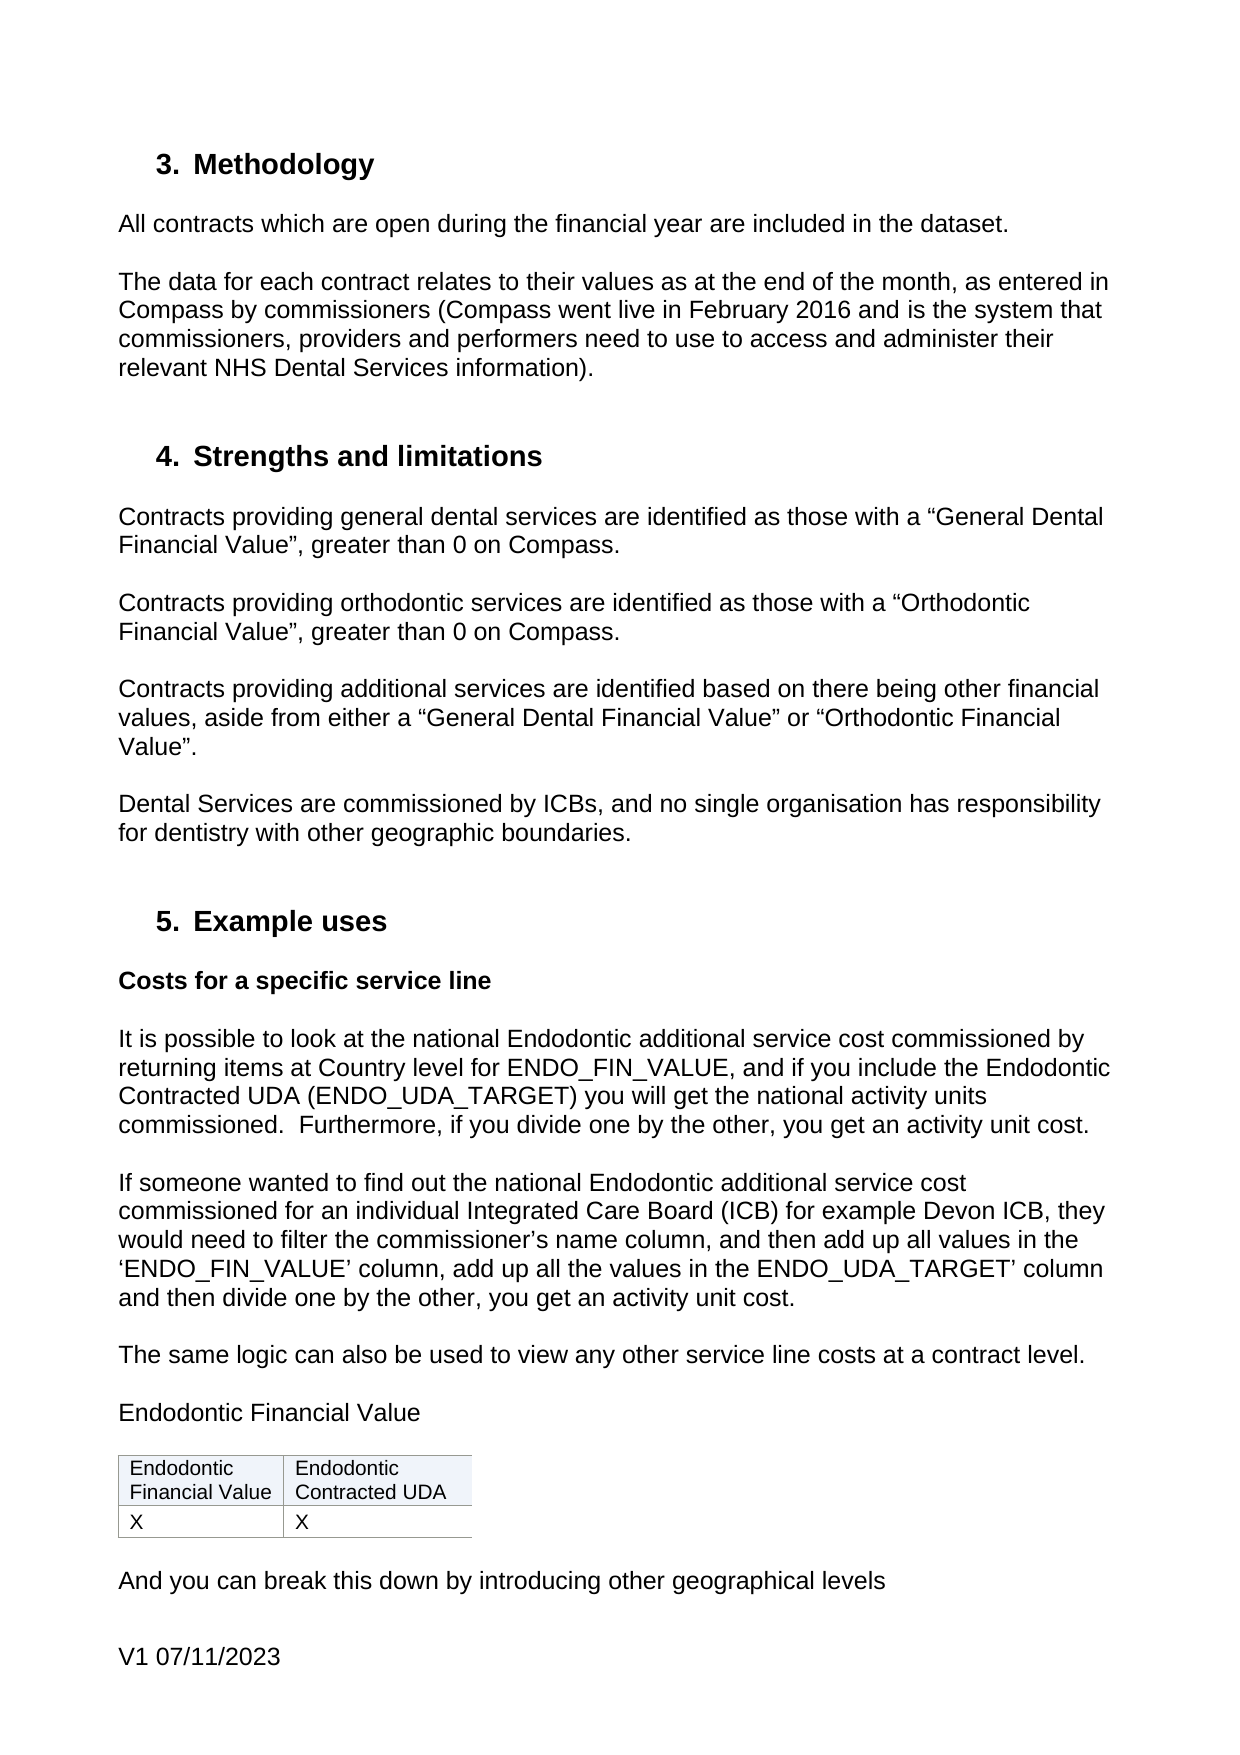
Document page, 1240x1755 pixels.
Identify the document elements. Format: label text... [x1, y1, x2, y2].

subtitle Methodology [156, 147, 1121, 180]
text Contracts providing additional services are identified based on there being other financial values, aside from either a “General Dental Financial Value” or “Orthodontic Financial Value”. [118, 674, 1121, 760]
table_header [877, 1595, 979, 1626]
table_cell X [284, 1506, 472, 1537]
table_cell X [119, 1506, 283, 1537]
text The same logic can also be used to view any other service line costs at a contract level. [118, 1340, 1121, 1369]
table_header [274, 1595, 430, 1626]
text And you can break this down by introducing other geographical levels [118, 1566, 1121, 1595]
subtitle Strengths and limitations [156, 439, 1121, 473]
text If someone wanted to find out the national Endodontic additional service cost commissioned for an individual Integrated Care Board (ICB) for example Devon ICB, they would need to filter the commissioner’s name column, and then add up all values in the ‘ENDO_FIN_VALUE’ column, add up all the values in the ENDO_UDA_TARGET’ column and then divide one by the other, you get an activity unit cost. [118, 1167, 1121, 1311]
table_header [605, 1595, 783, 1626]
table_header Endodontic Contracted UDA [284, 1456, 472, 1505]
subtitle Example uses [156, 904, 1121, 937]
text All contracts which are open during the financial year are included in the dataset. [118, 209, 1121, 238]
text The data for each contract relates to their values as at the end of the month, as entered in Compass by commissioners (Compass went live in February 2016 and is the system that commissioners, providers and performers need to use to access and administer their relevant NHS Dental Services information). [118, 267, 1121, 382]
table_header [430, 1595, 605, 1626]
table_header [979, 1595, 1081, 1626]
text Dental Services are commissioned by ICBs, and no single organisation has responsibility for dentistry with other geographic boundaries. [118, 789, 1121, 846]
text Contracts providing general dental services are identified as those with a “General Dental Financial Value”, greater than 0 on Compass. [118, 501, 1121, 559]
table_header [1181, 1595, 1240, 1626]
table_header [119, 1595, 274, 1626]
text Costs for a specific service line [118, 966, 1121, 995]
text Endodontic Financial Value [118, 1397, 1121, 1426]
table_header [1081, 1595, 1181, 1626]
table_header [783, 1595, 877, 1626]
text It is possible to look at the national Endodontic additional service cost commissioned by returning items at Country level for ENDO_FIN_VALUE, and if you include the Endodontic Contracted UDA (ENDO_UDA_TARGET) you will get the national activity units commissioned. Furthermore, if you divide one by the other, you get an activity unit cost. [118, 1024, 1121, 1139]
table_header Endodontic Financial Value [119, 1456, 283, 1505]
text Contracts providing orthodontic services are identified as those with a “Orthodontic Financial Value”, greater than 0 on Compass. [118, 588, 1121, 645]
